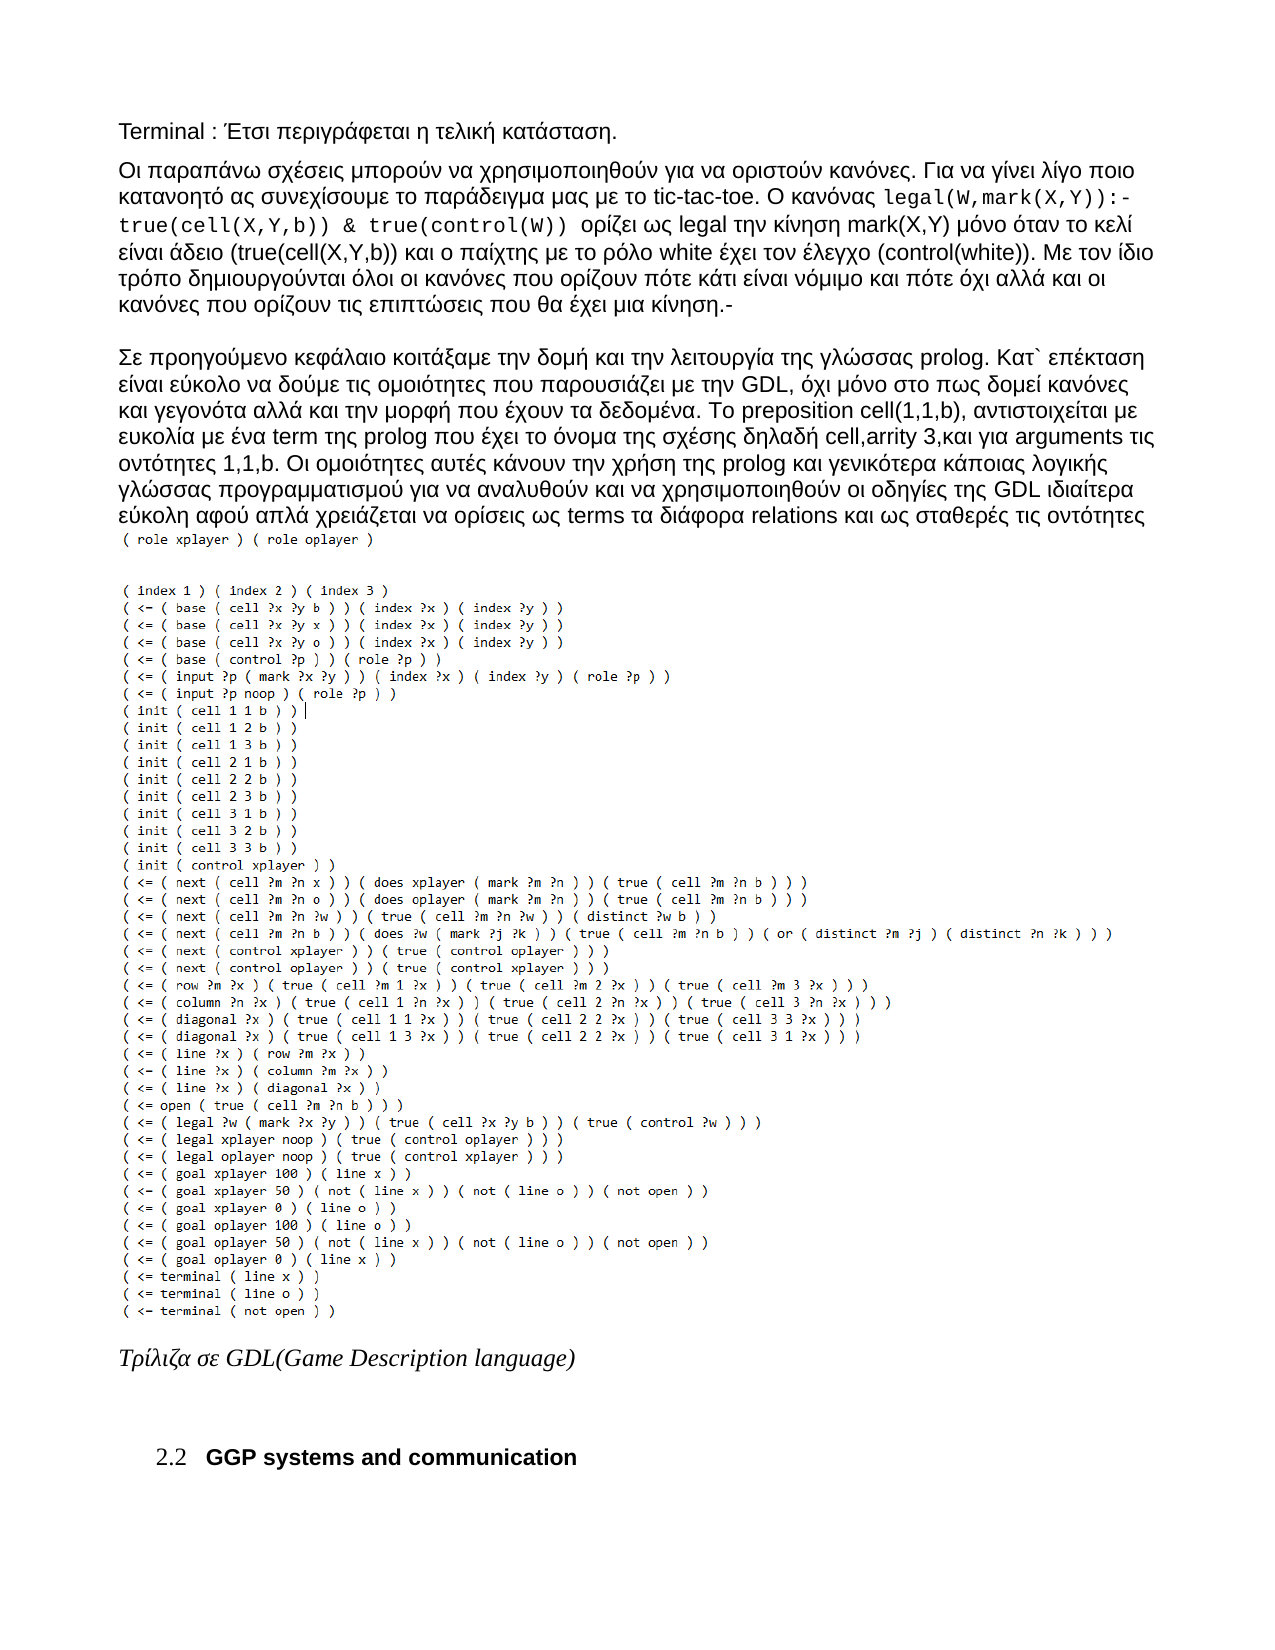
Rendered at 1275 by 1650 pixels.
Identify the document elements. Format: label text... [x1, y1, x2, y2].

list GGP systems and communication [156, 1442, 1157, 1471]
text Οι παραπάνω σχέσεις μπορούν να χρησιμοποιηθούν για να οριστούν κανόνες. Για να γίνει λίγο ποιο κατανοητό ας συνεχίσουμε το παράδειγμα μας με το tic-tac-toe. Ο κανόνας legal(W,mark(X,Y)):-true(cell(X,Y,b)) & true(control(W)) ορίζει ως legal την κίνηση mark(X,Y) μόνο όταν το κελί είναι άδειο (true(cell(X,Y,b)) και ο παίχτης με το ρόλο white έχει τον έλεγχο (control(white)). Με τον ίδιο τρόπο δημιουργούνται όλοι οι κανόνες που ορίζουν πότε κάτι είναι νόμιμο και πότε όχι αλλά και οι κανόνες που ορίζουν τις επιπτώσεις που θα έχει μια κίνηση.- [118, 157, 1157, 318]
text Τρίλιζα σε GDL(Game Description language) [118, 1343, 1157, 1372]
text Σε προηγούμενο κεφάλαιο κοιτάξαμε την δομή και την λειτουργία της γλώσσας prolog. Κατ` επέκταση είναι εύκολο να δούμε τις ομοιότητες που παρουσιάζει με την GDL, όχι μόνο στο πως δομεί κανόνες και γεγονότα αλλά και την μορφή που έχουν τα δεδομένα. Το preposition cell(1,1,b), αντιστοιχείται με ευκολία με ένα term της prolog που έχει το όνομα της σχέσης δηλαδή cell,arrity 3,και για arguments τις οντότητες 1,1,b. Οι ομοιότητες αυτές κάνουν την χρήση της prolog και γενικότερα κάποιας λογικής γλώσσας προγραμματισμού για να αναλυθούν και να χρησιμοποιηθούν οι οδηγίες της GDL ιδιαίτερα εύκολη αφού απλά χρειάζεται να ορίσεις ως terms τα διάφορα relations και ως σταθερές τις οντότητες [118, 344, 1157, 1331]
text Terminal : Έτσι περιγράφεται η τελική κατάσταση. [118, 118, 1157, 144]
